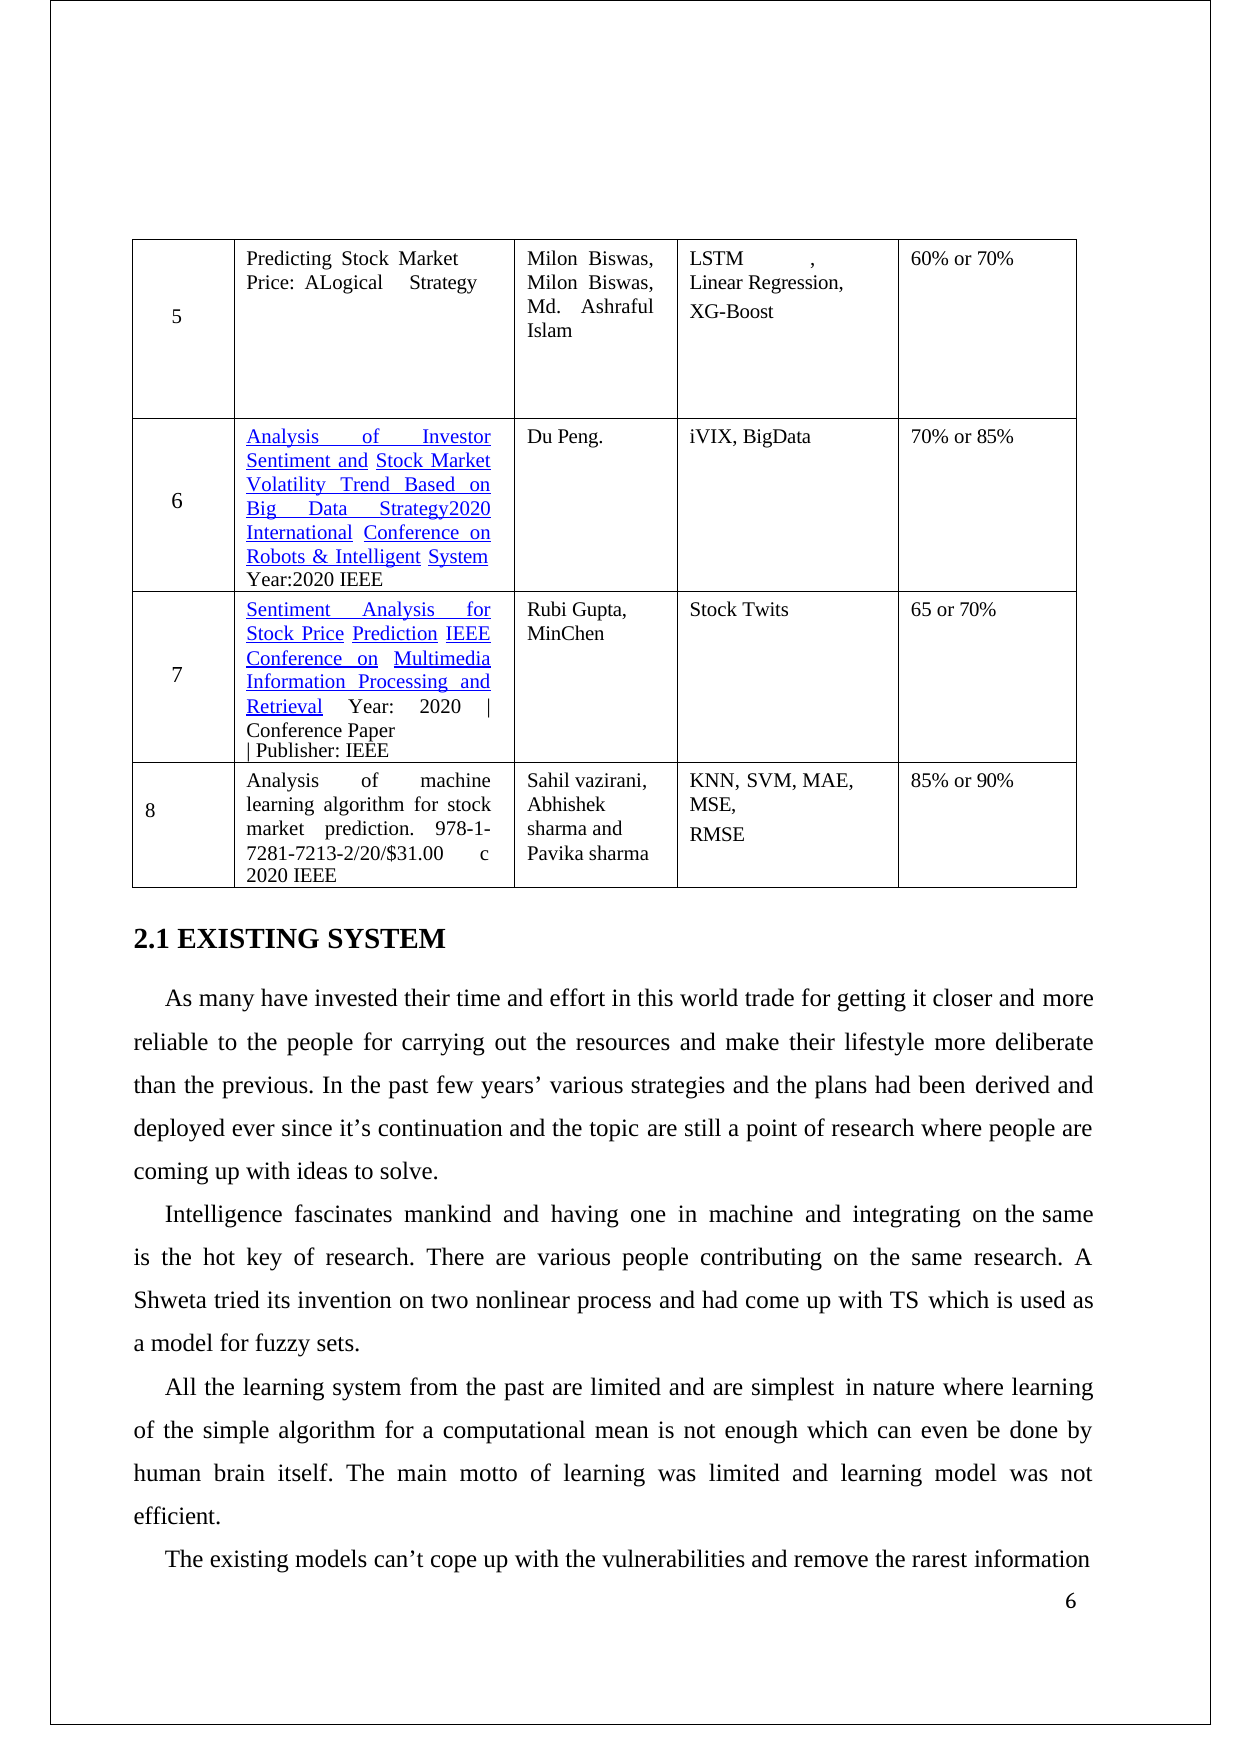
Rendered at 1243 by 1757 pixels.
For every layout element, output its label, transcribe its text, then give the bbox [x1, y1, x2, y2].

table_cell Stock Twits [678, 592, 898, 762]
table_header Milon Biswas, Milon Biswas, Md. Ashraful Islam [515, 240, 677, 418]
text All the learning system from the past are limited and are simplest in nature where learning of the simple algorithm for a computational mean is not enough which can even be done by human brain itself. The main motto of learning was limited and learning model was not efficient. [133, 1372, 1093, 1530]
text The existing models can’t cope up with the vulnerabilities and remove the rarest information [164, 1544, 1178, 1573]
table_cell Du Peng. [515, 419, 677, 591]
table_cell 7 [133, 592, 234, 762]
table_header 5 [133, 240, 234, 418]
table_header LSTM , Linear Regression, XG-Boost [678, 240, 898, 418]
table_cell iVIX, BigData [678, 419, 898, 591]
subtitle EXISTING SYSTEM [133, 921, 1178, 955]
table_cell 6 [133, 419, 234, 591]
text Intelligence fascinates mankind and having one in machine and integrating on the same is the hot key of research. There are various people contributing on the same research. A Shweta tried its invention on two nonlinear process and had come up with TS which is used as a model for fuzzy sets. [133, 1199, 1094, 1357]
table_header Predicting Stock Market Price: ALogical Strategy [235, 240, 514, 418]
text As many have invested their time and effort in this world trade for getting it closer and more reliable to the people for carrying out the resources and make their lifestyle more deliberate than the previous. In the past few years’ various strategies and the plans had been derived and deployed ever since it’s continuation and the topic are still a point of research where people are coming up with ideas to solve. [133, 983, 1094, 1185]
table_cell Analysis of machine learning algorithm for stock market prediction. 978-1- 7281-7213-2/20/$31.00 c 2020 IEEE [235, 763, 514, 887]
table_cell Sahil vazirani, Abhishek sharma and Pavika sharma [515, 763, 677, 887]
table_cell Rubi Gupta, MinChen [515, 592, 677, 762]
table_cell 70% or 85% [899, 419, 1076, 591]
table_cell 65 or 70% [899, 592, 1076, 762]
table_cell 8 [133, 763, 234, 887]
table_cell Analysis of Investor Sentiment and Stock Market Volatility Trend Based on Big Data Strategy2020 International Conference on Robots & Intelligent System Year:2020 IEEE [235, 419, 514, 591]
table_header 60% or 70% [899, 240, 1076, 418]
table_cell KNN, SVM, MAE, MSE, RMSE [678, 763, 898, 887]
table_cell Sentiment Analysis for Stock Price Prediction IEEE Conference on Multimedia Information Processing and Retrieval Year: 2020 | Conference Paper | Publisher: IEEE [235, 592, 514, 762]
table_cell 85% or 90% [899, 763, 1076, 887]
